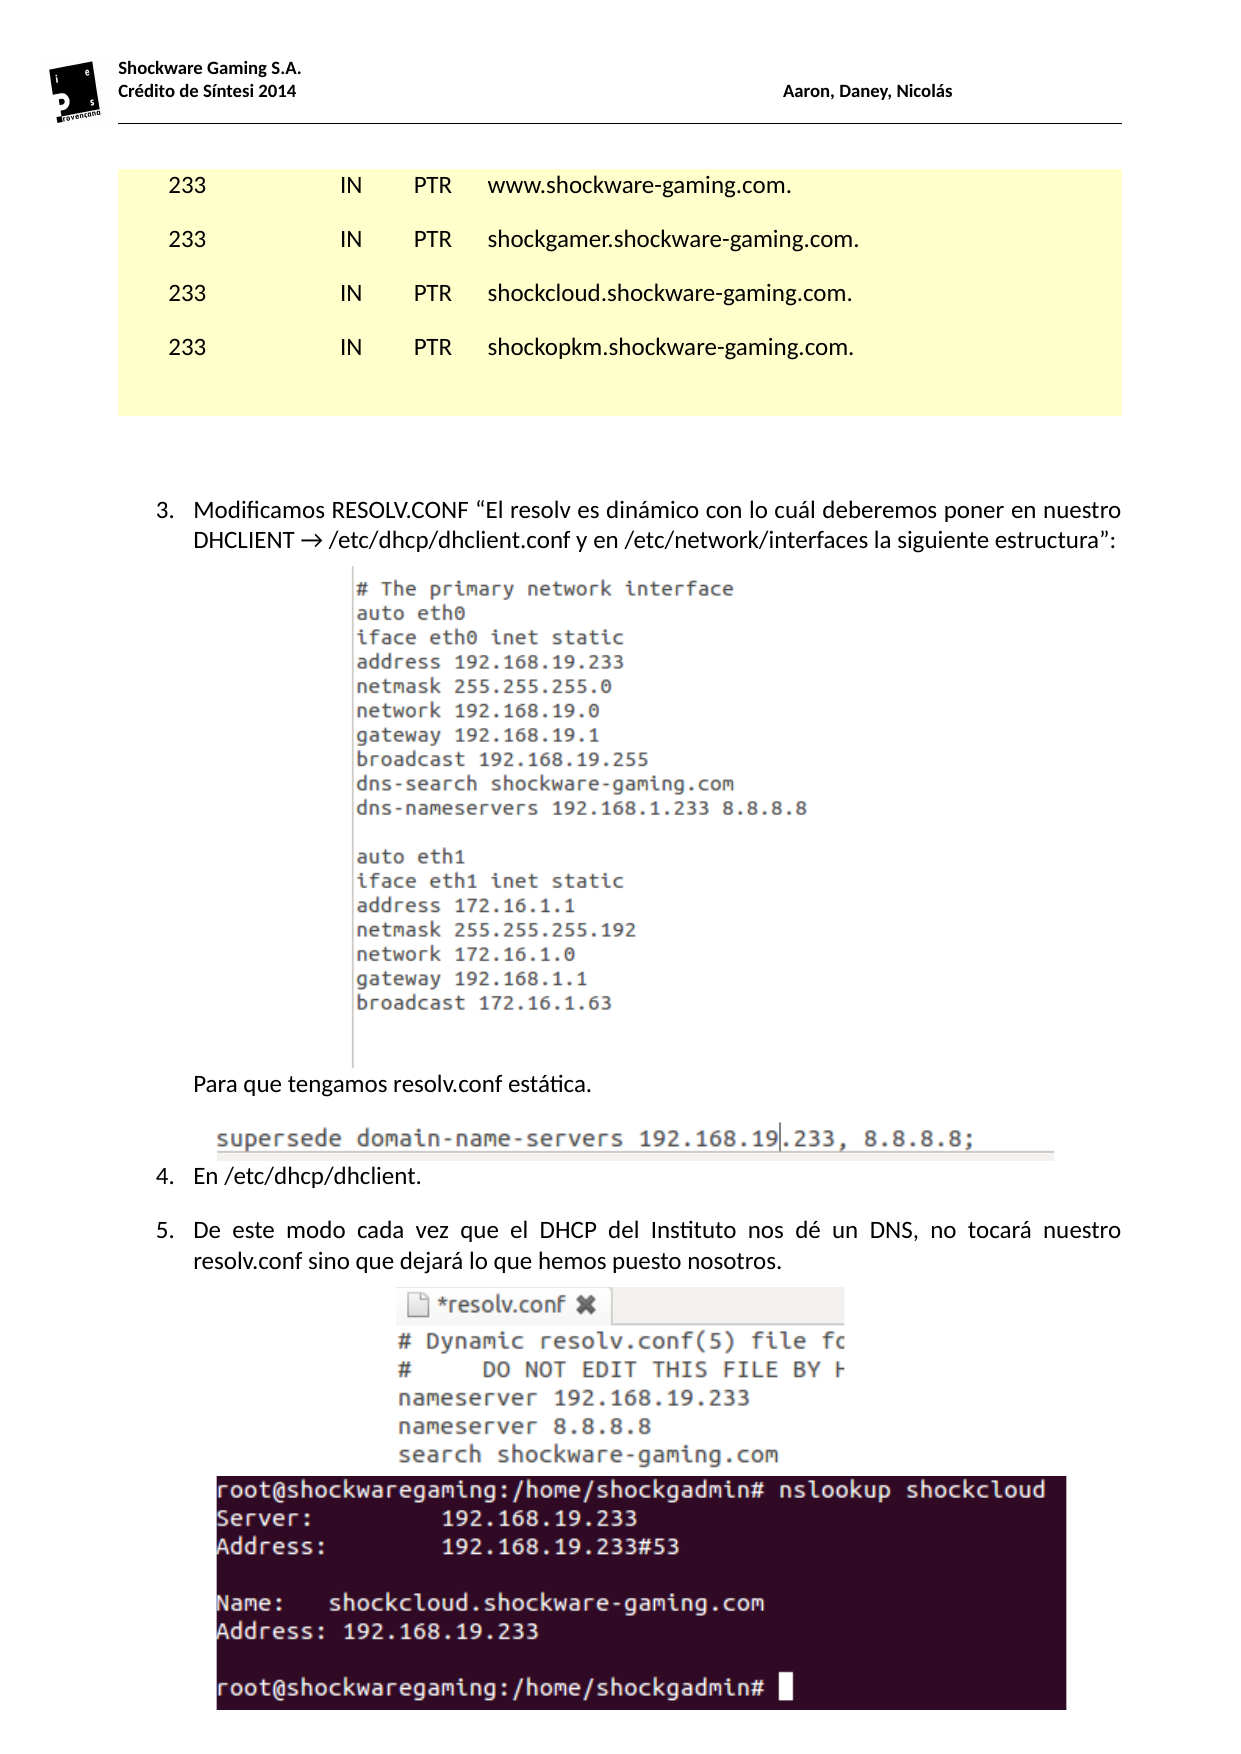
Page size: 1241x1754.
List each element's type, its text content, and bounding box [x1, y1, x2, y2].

text 233 IN PTR shockopkm.shockware-gaming.com. [118, 332, 1122, 362]
list De este modo cada vez que el DHCP del Instituto nos dé un DNS, no tocará nuestro resolv.conf sino que dejará lo que hemos puesto nosotros. [156, 1214, 1122, 1275]
list En /etc/dhcp/dhclient. [156, 1122, 1122, 1191]
list Modificamos RESOLV.CONF “El resolv es dinámico con lo cuál deberemos poner en nuestro DHCLIENT → /etc/dhcp/dhclient.conf y en /etc/network/interfaces la siguiente estructura”: [156, 494, 1122, 555]
picture [217, 1110, 1055, 1161]
list Para que tengamos resolv.conf estática. [156, 578, 1122, 1098]
text 233 IN PTR www.shockware-gaming.com. [118, 169, 1122, 200]
text 233 IN PTR shockgamer.shockware-gaming.com. [118, 223, 1122, 254]
picture [43, 54, 110, 128]
text 233 IN PTR shockcloud.shockware-gaming.com. [118, 277, 1122, 308]
picture [351, 566, 889, 1068]
picture [216, 1287, 1067, 1710]
